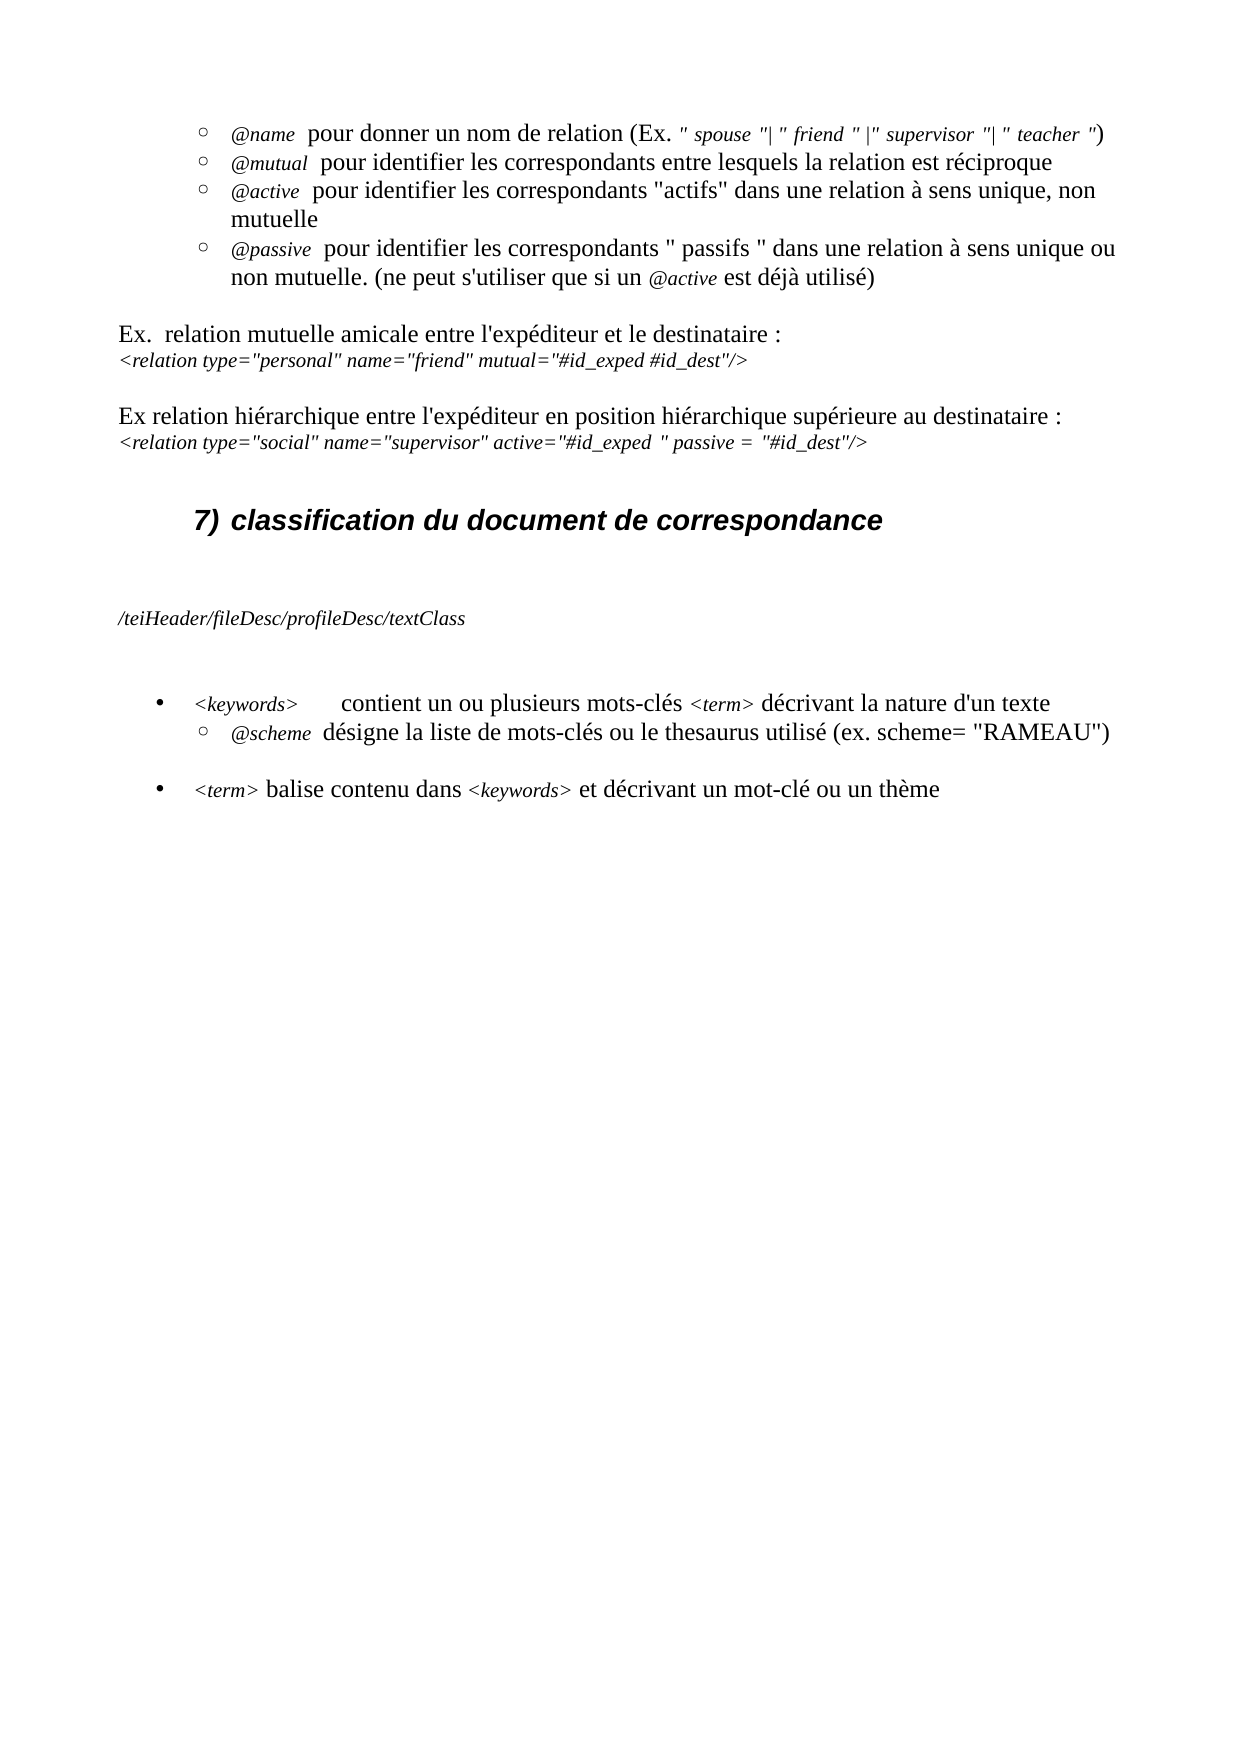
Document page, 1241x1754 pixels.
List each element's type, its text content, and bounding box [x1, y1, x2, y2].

text Ex. relation mutuelle amicale entre l'expéditeur et le destinataire : [118, 319, 1122, 348]
list @active pour identifier les correspondants "actifs" dans une relation à sens unique, non mutuelle [193, 176, 1122, 233]
text Ex relation hiérarchique entre l'expéditeur en position hiérarchique supérieure au destinataire : [118, 401, 1122, 430]
list <keywords> contient un ou plusieurs mots-clés <term> décrivant la nature d'un texte [156, 688, 1122, 717]
list @mutual pour identifier les correspondants entre lesquels la relation est réciproque [193, 147, 1122, 176]
text <relation type="personal" name="friend" mutual="#id_exped #id_dest"/> [118, 348, 1122, 372]
list @passive pour identifier les correspondants " passifs " dans une relation à sens unique ou non mutuelle. (ne peut s'utiliser que si un @active est déjà utilisé) [193, 233, 1122, 291]
list @name pour donner un nom de relation (Ex. " spouse "| " friend " |" supervisor "| " teacher ") [193, 118, 1122, 147]
text <relation type="social" name="supervisor" active="#id_exped " passive = "#id_dest"/> [118, 430, 1122, 454]
list @scheme désigne la liste de mots-clés ou le thesaurus utilisé (ex. scheme= "RAMEAU") [193, 717, 1122, 745]
subtitle classification du document de correspondance [193, 503, 1122, 536]
list <term> balise contenu dans <keywords> et décrivant un mot-clé ou un thème [156, 774, 1122, 803]
text /teiHeader/fileDesc/profileDesc/textClass [118, 606, 1122, 630]
